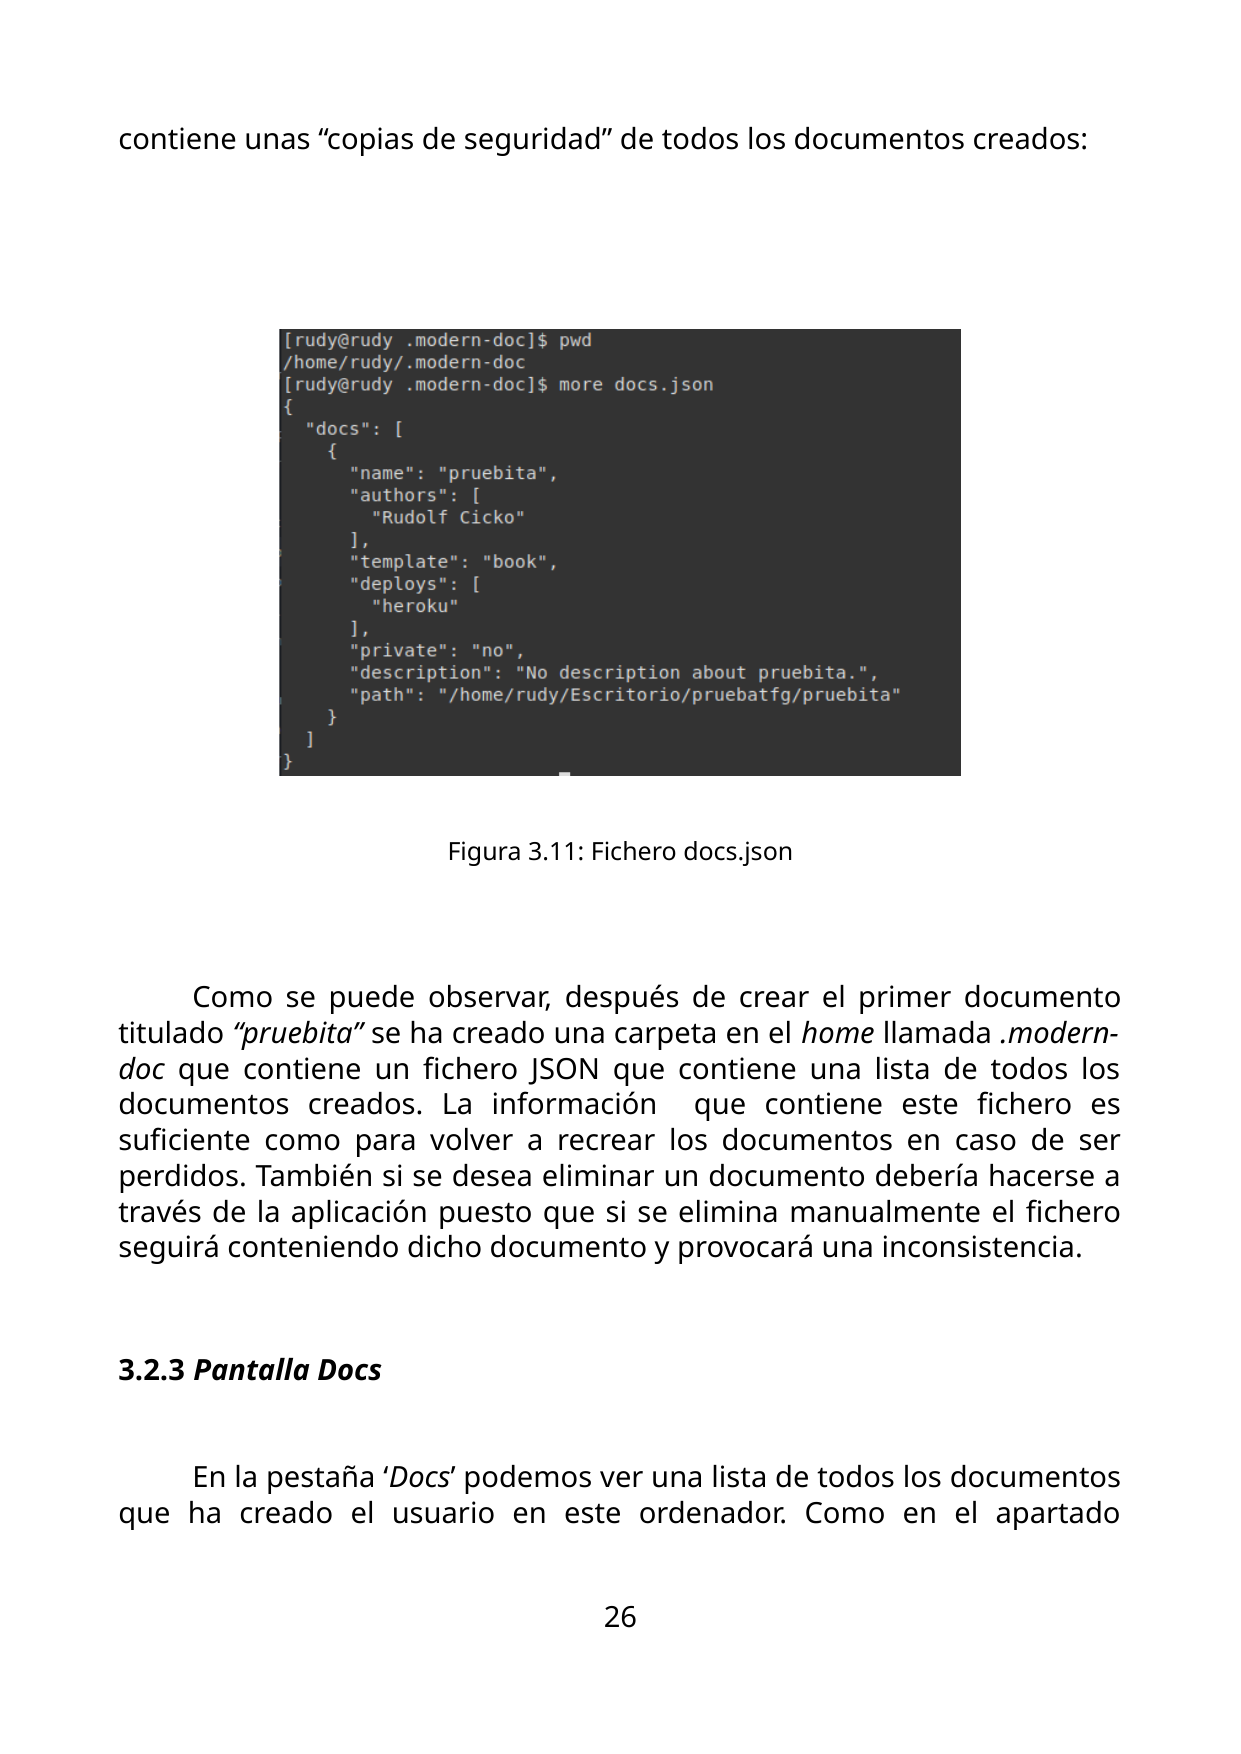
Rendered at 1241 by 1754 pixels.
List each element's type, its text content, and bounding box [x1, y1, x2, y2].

text contiene unas “copias de seguridad” de todos los documentos creados: [118, 118, 1122, 158]
text Figura 3.11: Fichero docs.json [144, 834, 1096, 868]
picture [279, 329, 961, 776]
text En la pestaña ‘Docs’ podemos ver una lista de todos los documentos que ha creado el usuario en este ordenador. Como en el apartado [118, 1456, 1122, 1532]
subtitle Pantalla Docs [118, 1350, 1122, 1389]
text Como se puede observar, después de crear el primer documento titulado “pruebita” se ha creado una carpeta en el home llamada .modern-doc que contiene un fichero JSON que contiene una lista de todos los documentos creados. La información que contiene este fichero es suficiente como para volver a recrear los documentos en caso de ser perdidos. También si se desea eliminar un documento debería hacerse a través de la aplicación puesto que si se elimina manualmente el fichero seguirá conteniendo dicho documento y provocará una inconsistencia. [118, 976, 1122, 1266]
